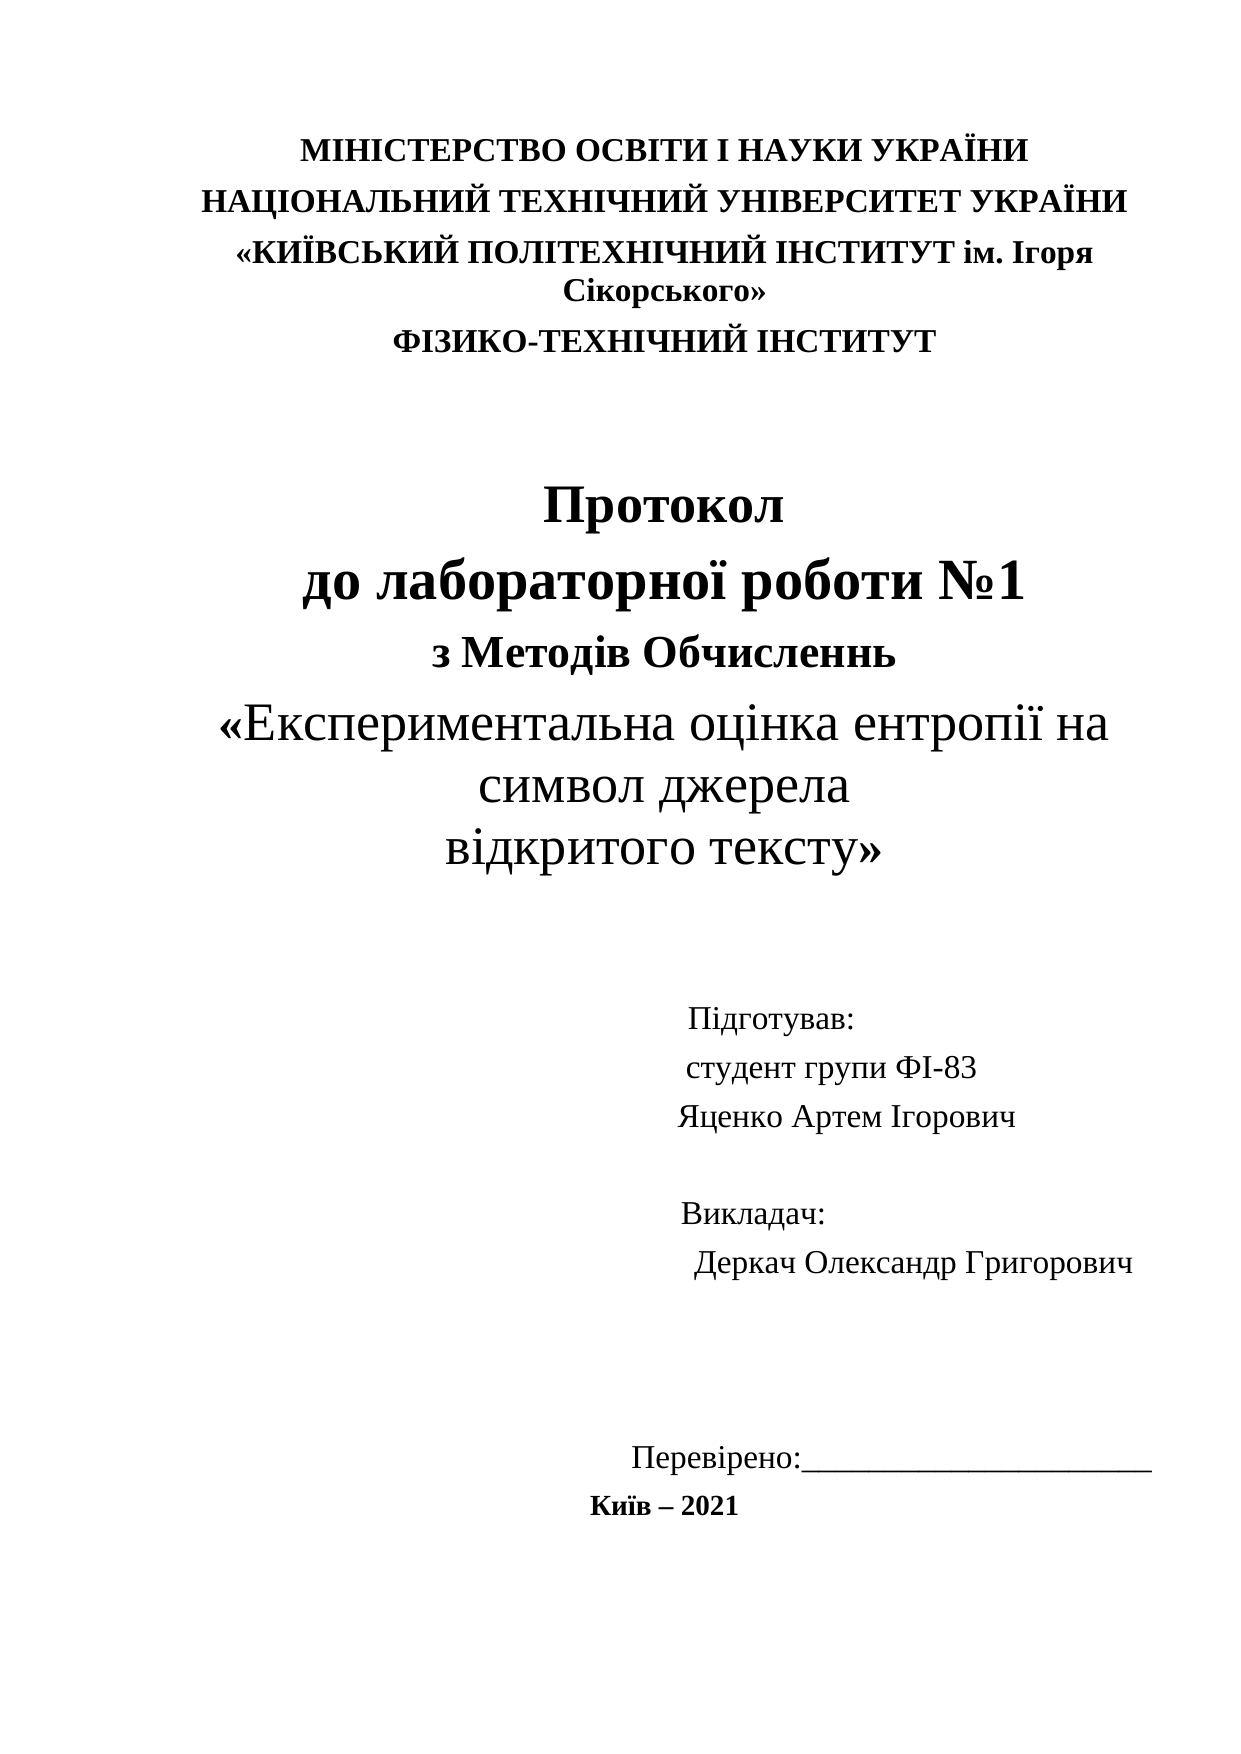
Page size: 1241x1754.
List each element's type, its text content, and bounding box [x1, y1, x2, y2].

text Деркач Олександр Григорович [472, 1242, 1152, 1281]
text відкритого тексту» [177, 814, 1152, 876]
text з Методiв Обчисленнь [177, 624, 1152, 677]
text Протокол [177, 472, 1152, 534]
text «Експериментальна оцінка ентропії на символ джерела [177, 689, 1152, 814]
text ФІЗИКО-ТЕХНІЧНИЙ ІНСТИТУТ [177, 321, 1152, 359]
text студент групи ФІ-83 [177, 1047, 1152, 1086]
text до лабораторної роботи №1 [177, 545, 1152, 612]
text Викладач: [472, 1193, 1152, 1232]
text МІНІСТЕРСТВО ОСВІТИ І НАУКИ УКРАЇНИ [177, 131, 1152, 169]
text Перевірено:_____________________ [618, 1437, 1152, 1476]
text «КИЇВСЬКИЙ ПОЛІТЕХНІЧНИЙ ІНСТИТУТ ім. Ігоря Сікорського» [177, 232, 1152, 309]
text Київ – 2021 [177, 1488, 1152, 1522]
text Підготував: [177, 998, 1152, 1037]
text Яценко Артем Ігорович [177, 1096, 1152, 1134]
text НАЦІОНАЛЬНИЙ ТЕХНІЧНИЙ УНІВЕРСИТЕТ УКРАЇНИ [177, 181, 1152, 219]
